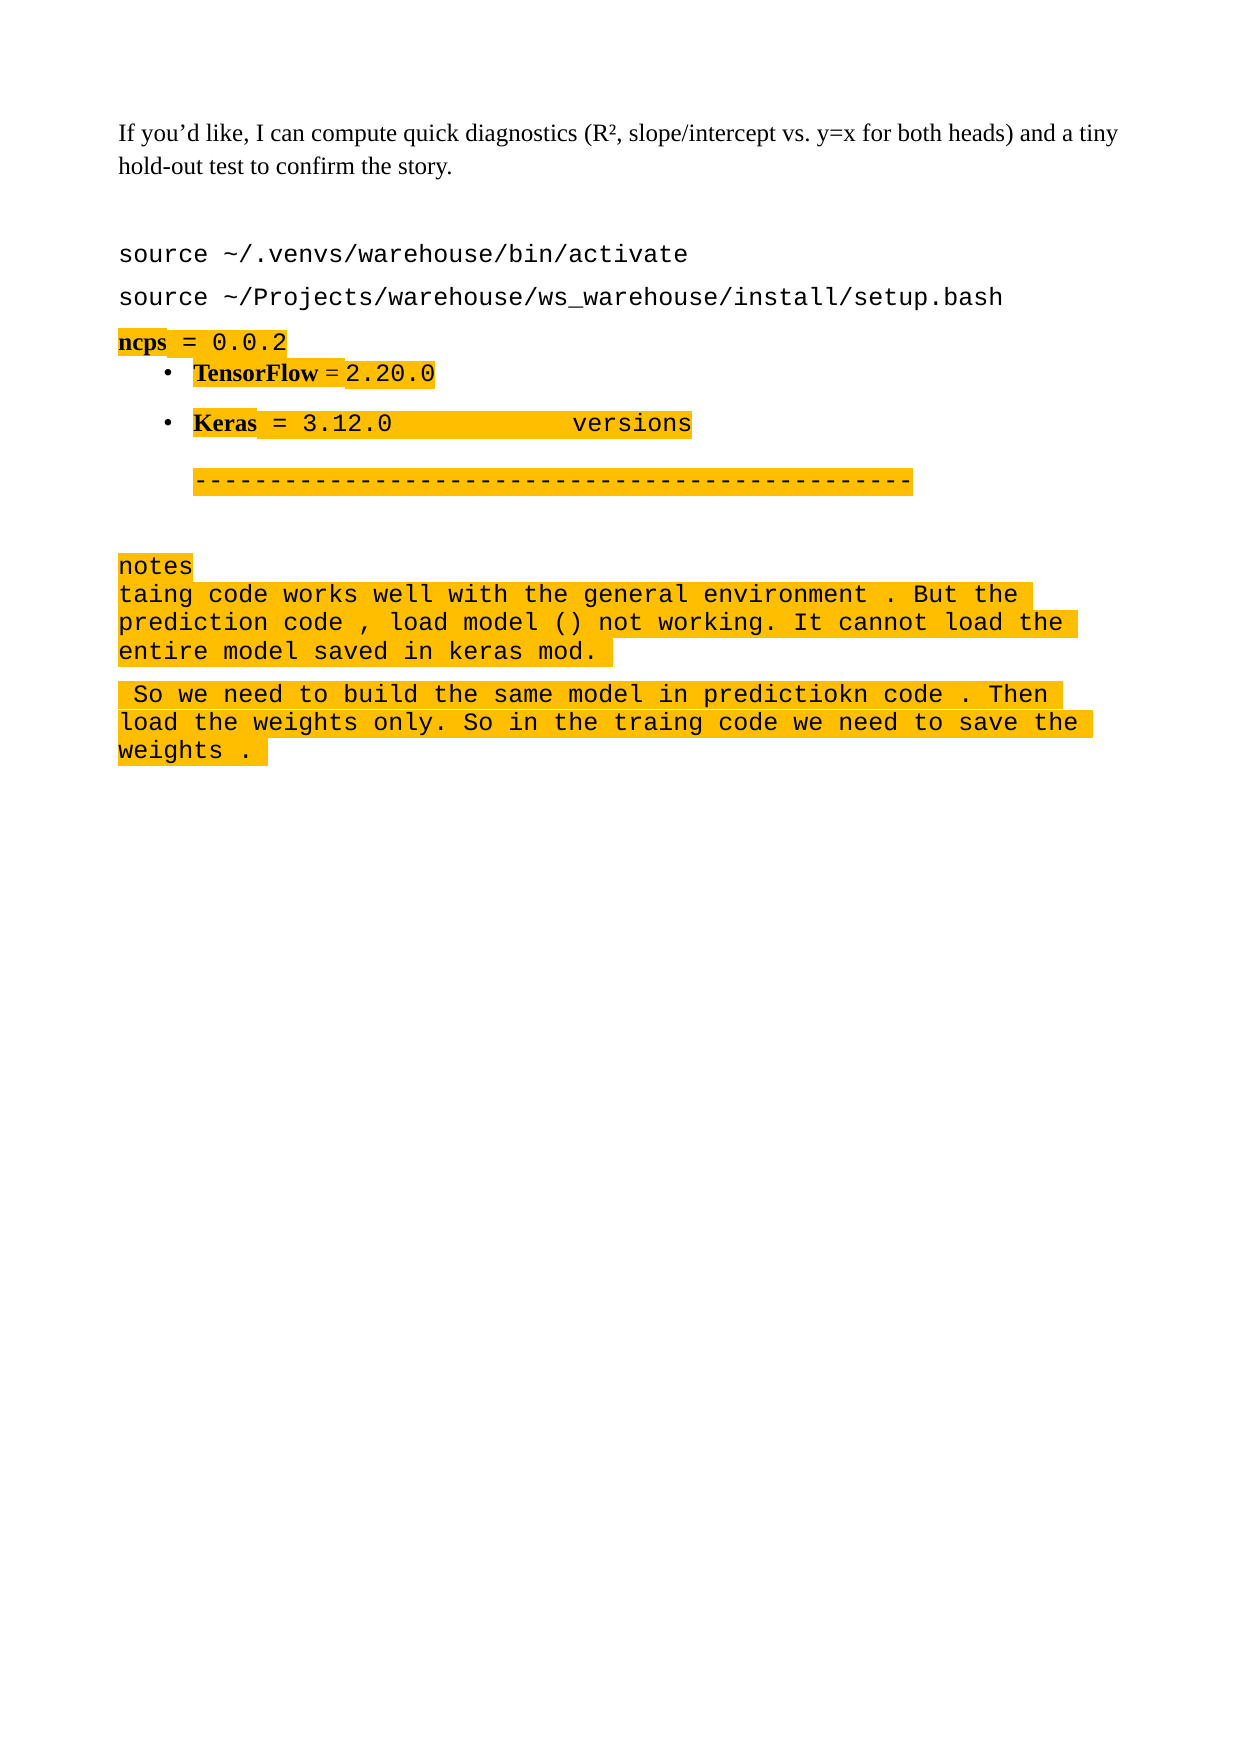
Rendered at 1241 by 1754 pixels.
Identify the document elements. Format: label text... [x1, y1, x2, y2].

text If you’d like, I can compute quick diagnostics (R², slope/intercept vs. y=x for both heads) and a tiny hold-out test to confirm the story. [118, 118, 1122, 180]
list TensorFlow = 2.20.0 [164, 358, 1122, 389]
text source ~/.venvs/warehouse/bin/activate [118, 242, 1122, 270]
text So we need to build the same model in predictiokn code . Then load the weights only. So in the traing code we need to save the weights . [118, 681, 1122, 766]
list Keras = 3.12.0 versions ------------------------------------------------ [164, 408, 1122, 496]
text notes taing code works well with the general environment . But the prediction code , load model () not working. It cannot load the entire model saved in keras mod. [118, 553, 1122, 667]
text ncps = 0.0.2 [118, 327, 1122, 358]
text source ~/Projects/warehouse/ws_warehouse/install/setup.bash [118, 284, 1122, 313]
